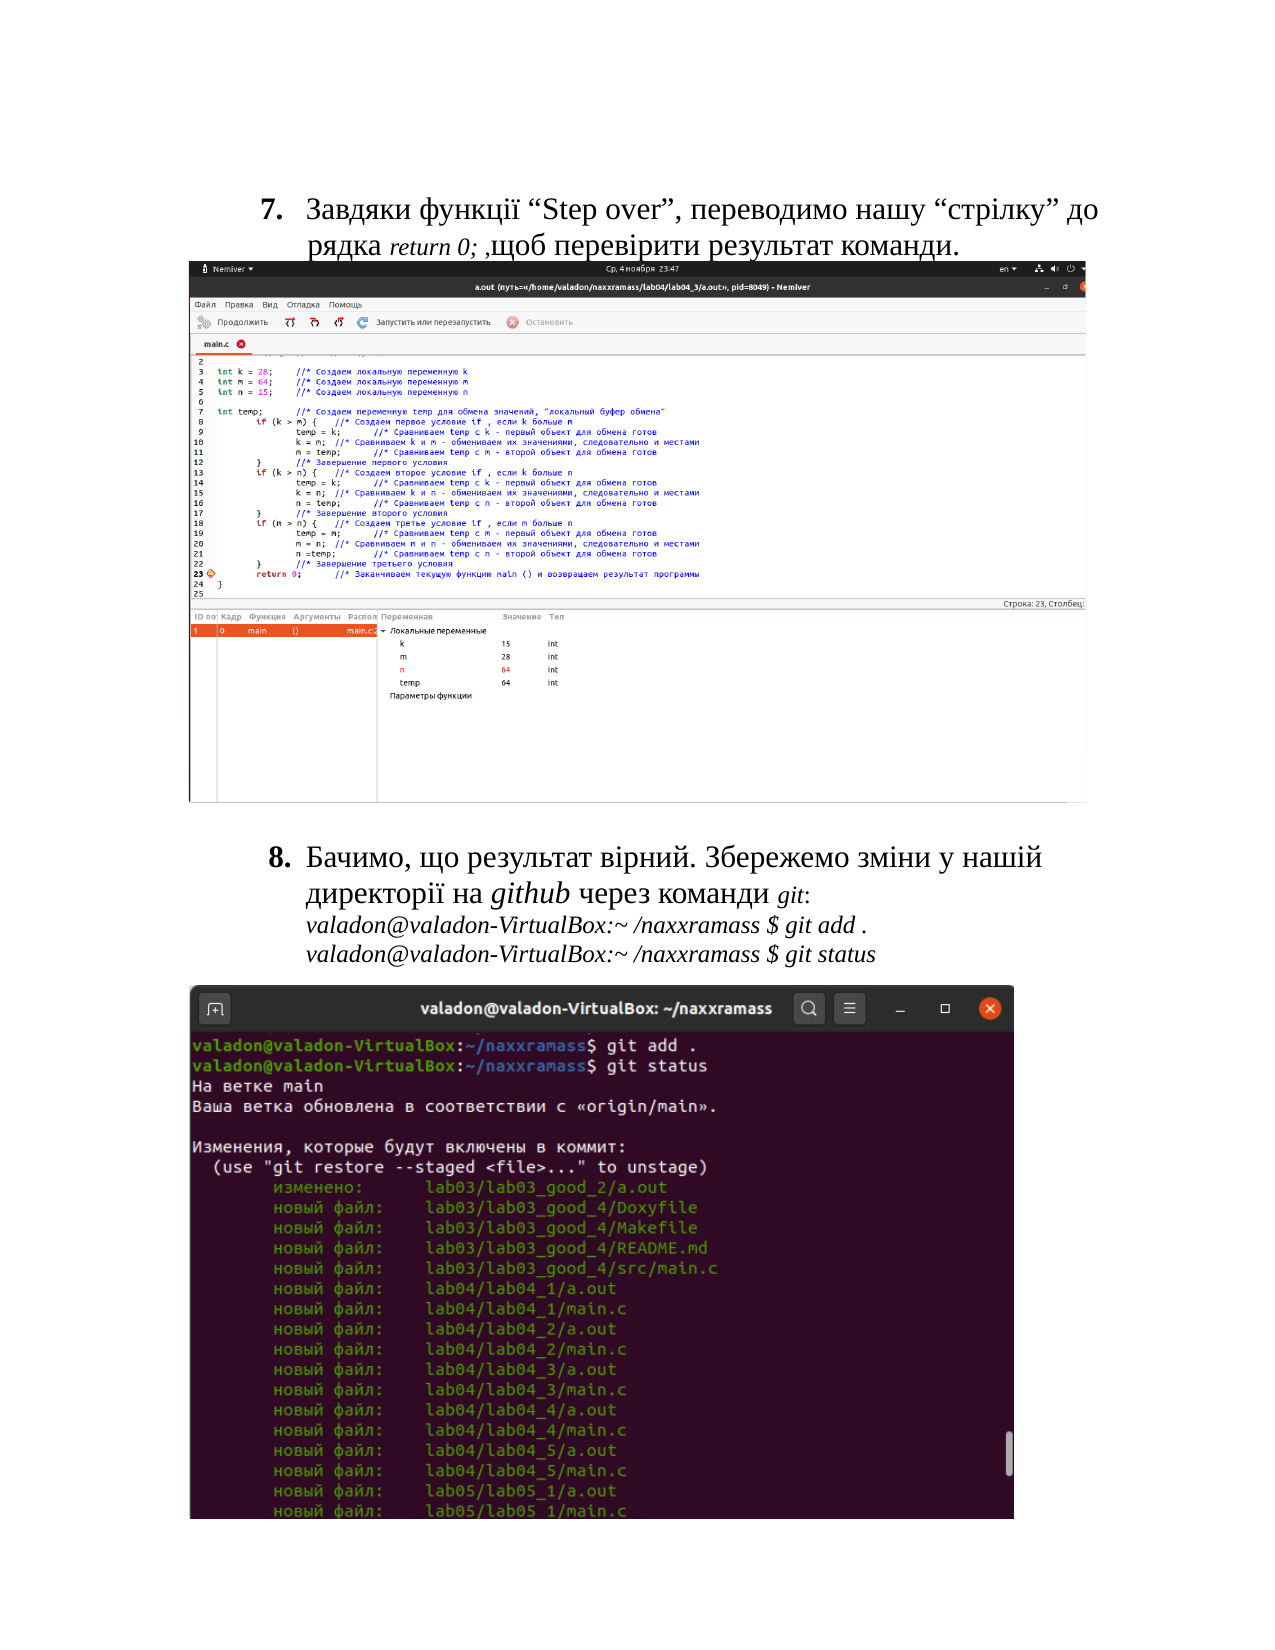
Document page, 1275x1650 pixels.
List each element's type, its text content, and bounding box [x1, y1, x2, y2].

list valadon@valadon-VirtualBox:~ /naxxramass $ git add . [268, 910, 1157, 939]
picture [188, 261, 1087, 803]
list Бачимо, що результат вірний. Збережемо зміни у нашій директорії на github через команди git: [268, 838, 1157, 910]
picture [189, 985, 1014, 1519]
list Завдяки функції “Step over”, переводимо нашу “стрілку” до рядка return 0; ,щоб перевірити результат команди. [260, 190, 1157, 262]
list valadon@valadon-VirtualBox:~ /naxxramass $ git status [268, 939, 1157, 967]
